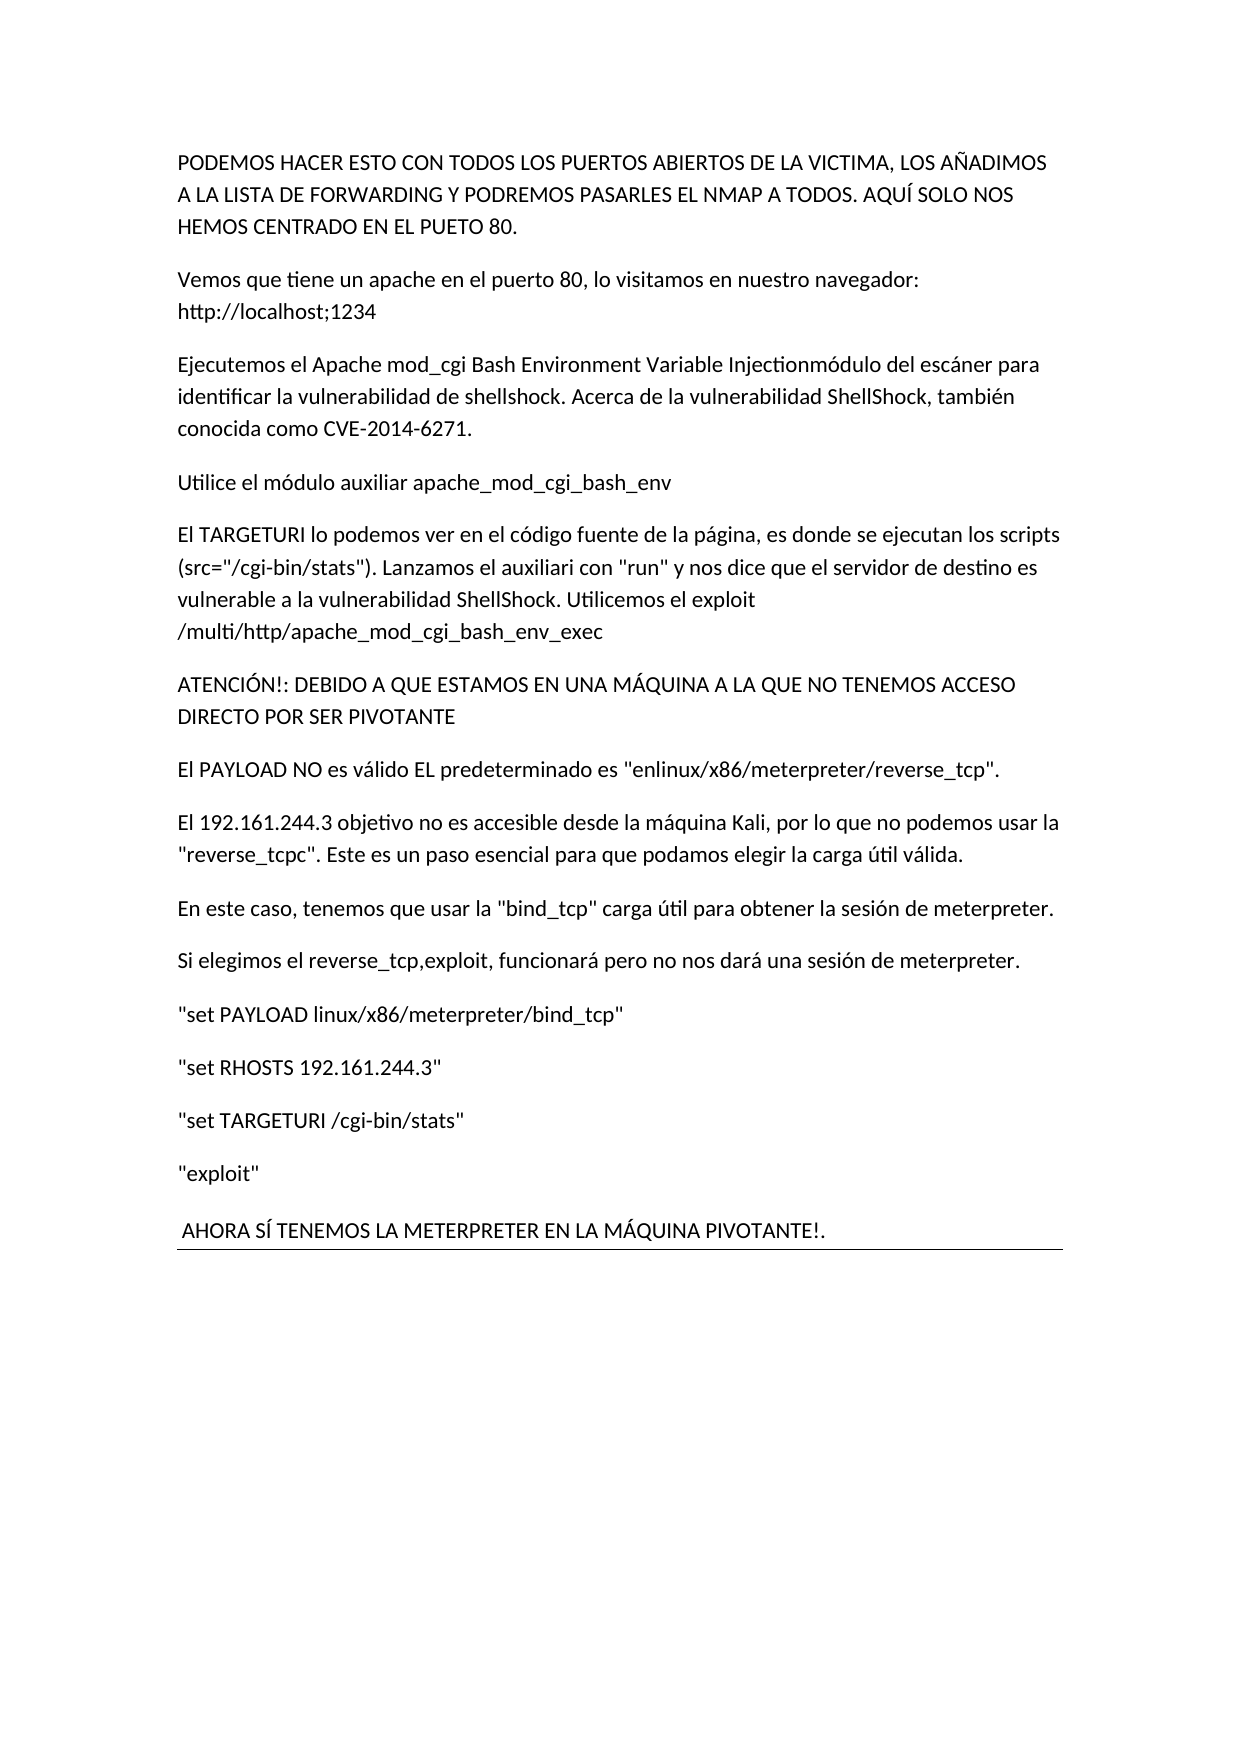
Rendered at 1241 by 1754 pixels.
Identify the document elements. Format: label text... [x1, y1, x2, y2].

text ATENCIÓN!: DEBIDO A QUE ESTAMOS EN UNA MÁQUINA A LA QUE NO TENEMOS ACCESO DIRECTO POR SER PIVOTANTE [177, 670, 1063, 730]
text "set PAYLOAD linux/x86/meterpreter/bind_tcp" [177, 1000, 1063, 1028]
text Ejecutemos el Apache mod_cgi Bash Environment Variable Injectionmódulo del escáner para identificar la vulnerabilidad de shellshock. Acerca de la vulnerabilidad ShellShock, también conocida como CVE-2014-6271. [177, 350, 1063, 443]
text El TARGETURI lo podemos ver en el código fuente de la página, es donde se ejecutan los scripts (src="/cgi-bin/stats"). Lanzamos el auxiliari con "run" y nos dice que el servidor de destino es vulnerable a la vulnerabilidad ShellShock. Utilicemos el exploit /multi/http/apache_mod_cgi_bash_env_exec [177, 521, 1063, 645]
text "set RHOSTS 192.161.244.3" [177, 1053, 1063, 1081]
text AHORA SÍ TENEMOS LA METERPRETER EN LA MÁQUINA PIVOTANTE!. [177, 1212, 1063, 1249]
text Si elegimos el reverse_tcp,exploit, funcionará pero no nos dará una sesión de meterpreter. [177, 947, 1063, 975]
text El 192.161.244.3 objetivo no es accesible desde la máquina Kali, por lo que no podemos usar la "reverse_tcpc". Este es un paso esencial para que podamos elegir la carga útil válida. [177, 808, 1063, 869]
text PODEMOS HACER ESTO CON TODOS LOS PUERTOS ABIERTOS DE LA VICTIMA, LOS AÑADIMOS A LA LISTA DE FORWARDING Y PODREMOS PASARLES EL NMAP A TODOS. AQUÍ SOLO NOS HEMOS CENTRADO EN EL PUETO 80. [177, 148, 1063, 240]
text Vemos que tiene un apache en el puerto 80, lo visitamos en nuestro navegador: http://localhost;1234 [177, 265, 1063, 325]
text Utilice el módulo auxiliar apache_mod_cgi_bash_env [177, 468, 1063, 496]
text El PAYLOAD NO es válido EL predeterminado es "enlinux/x86/meterpreter/reverse_tcp". [177, 755, 1063, 783]
text En este caso, tenemos que usar la "bind_tcp" carga útil para obtener la sesión de meterpreter. [177, 894, 1063, 922]
text "exploit" [177, 1159, 1063, 1187]
text "set TARGETURI /cgi-bin/stats" [177, 1106, 1063, 1134]
